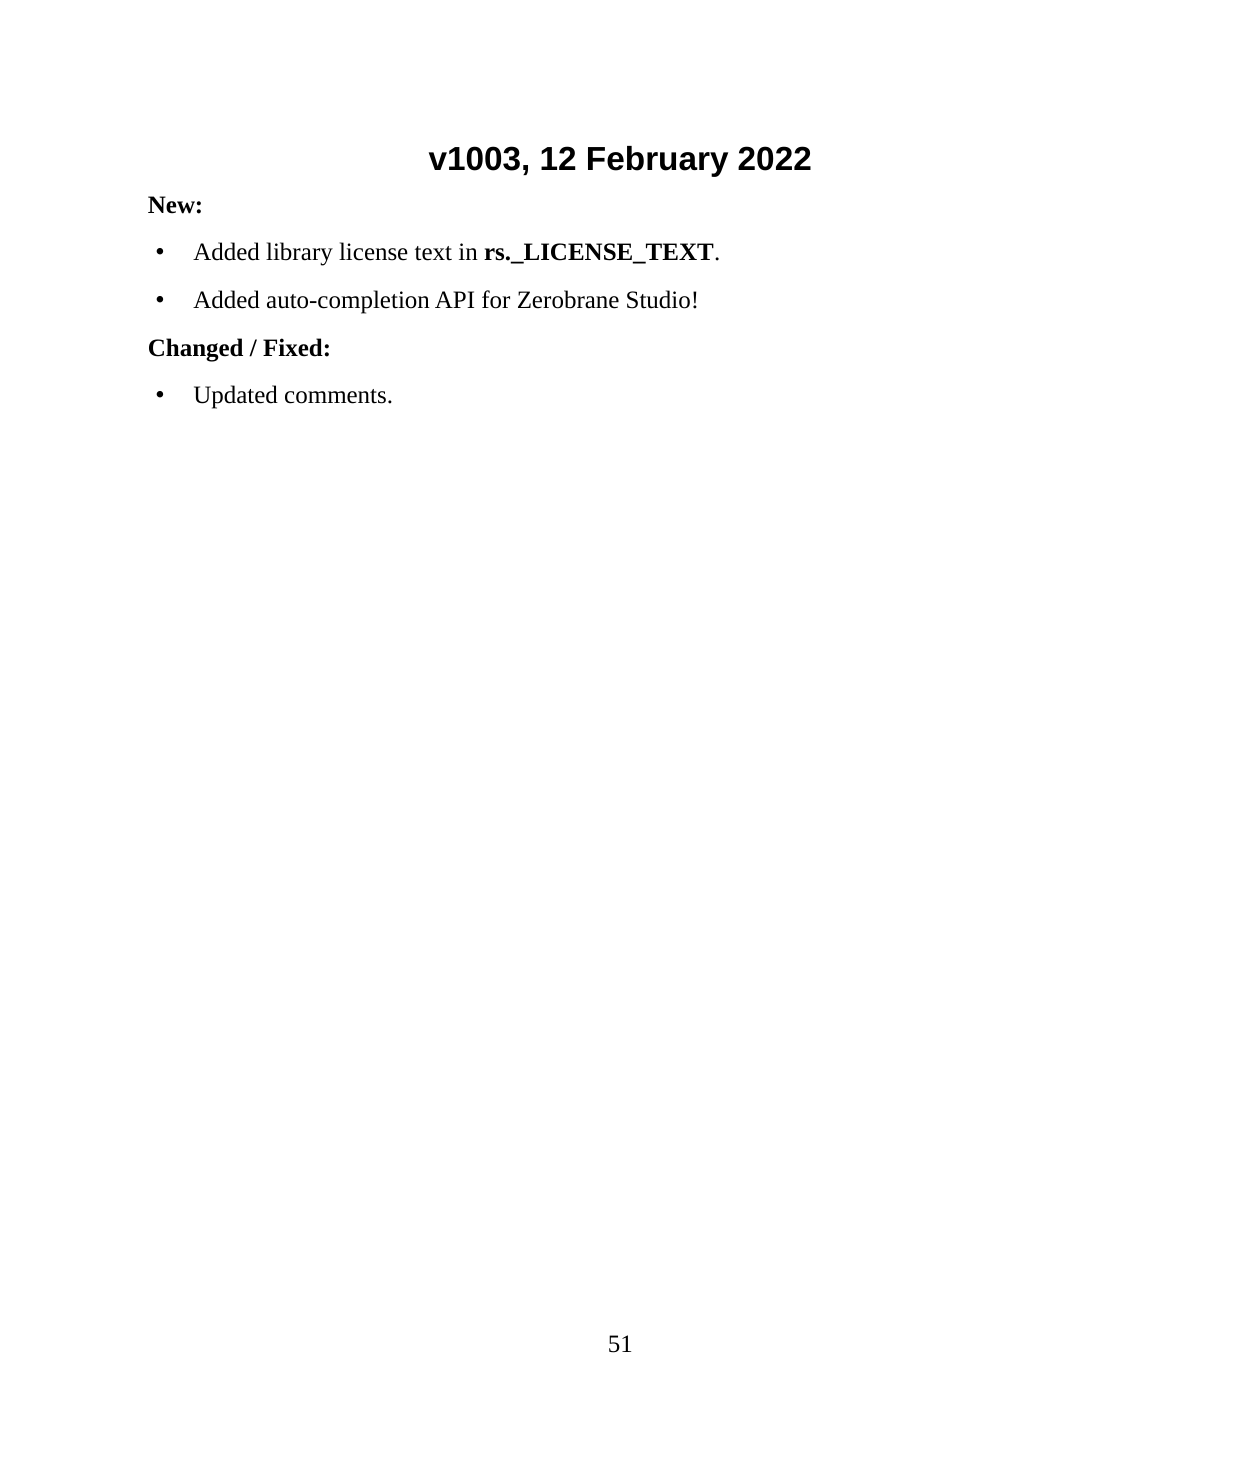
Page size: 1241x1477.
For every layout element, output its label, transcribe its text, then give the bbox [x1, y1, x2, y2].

text New: [118, 190, 1122, 219]
list Updated comments. [156, 380, 1122, 409]
subtitle v1003, 12 February 2022 [118, 139, 1122, 177]
list Added auto-completion API for Zerobrane Studio! [156, 285, 1122, 314]
text Changed / Fixed: [118, 333, 1122, 361]
list Added library license text in rs._LICENSE_TEXT. [156, 237, 1122, 266]
